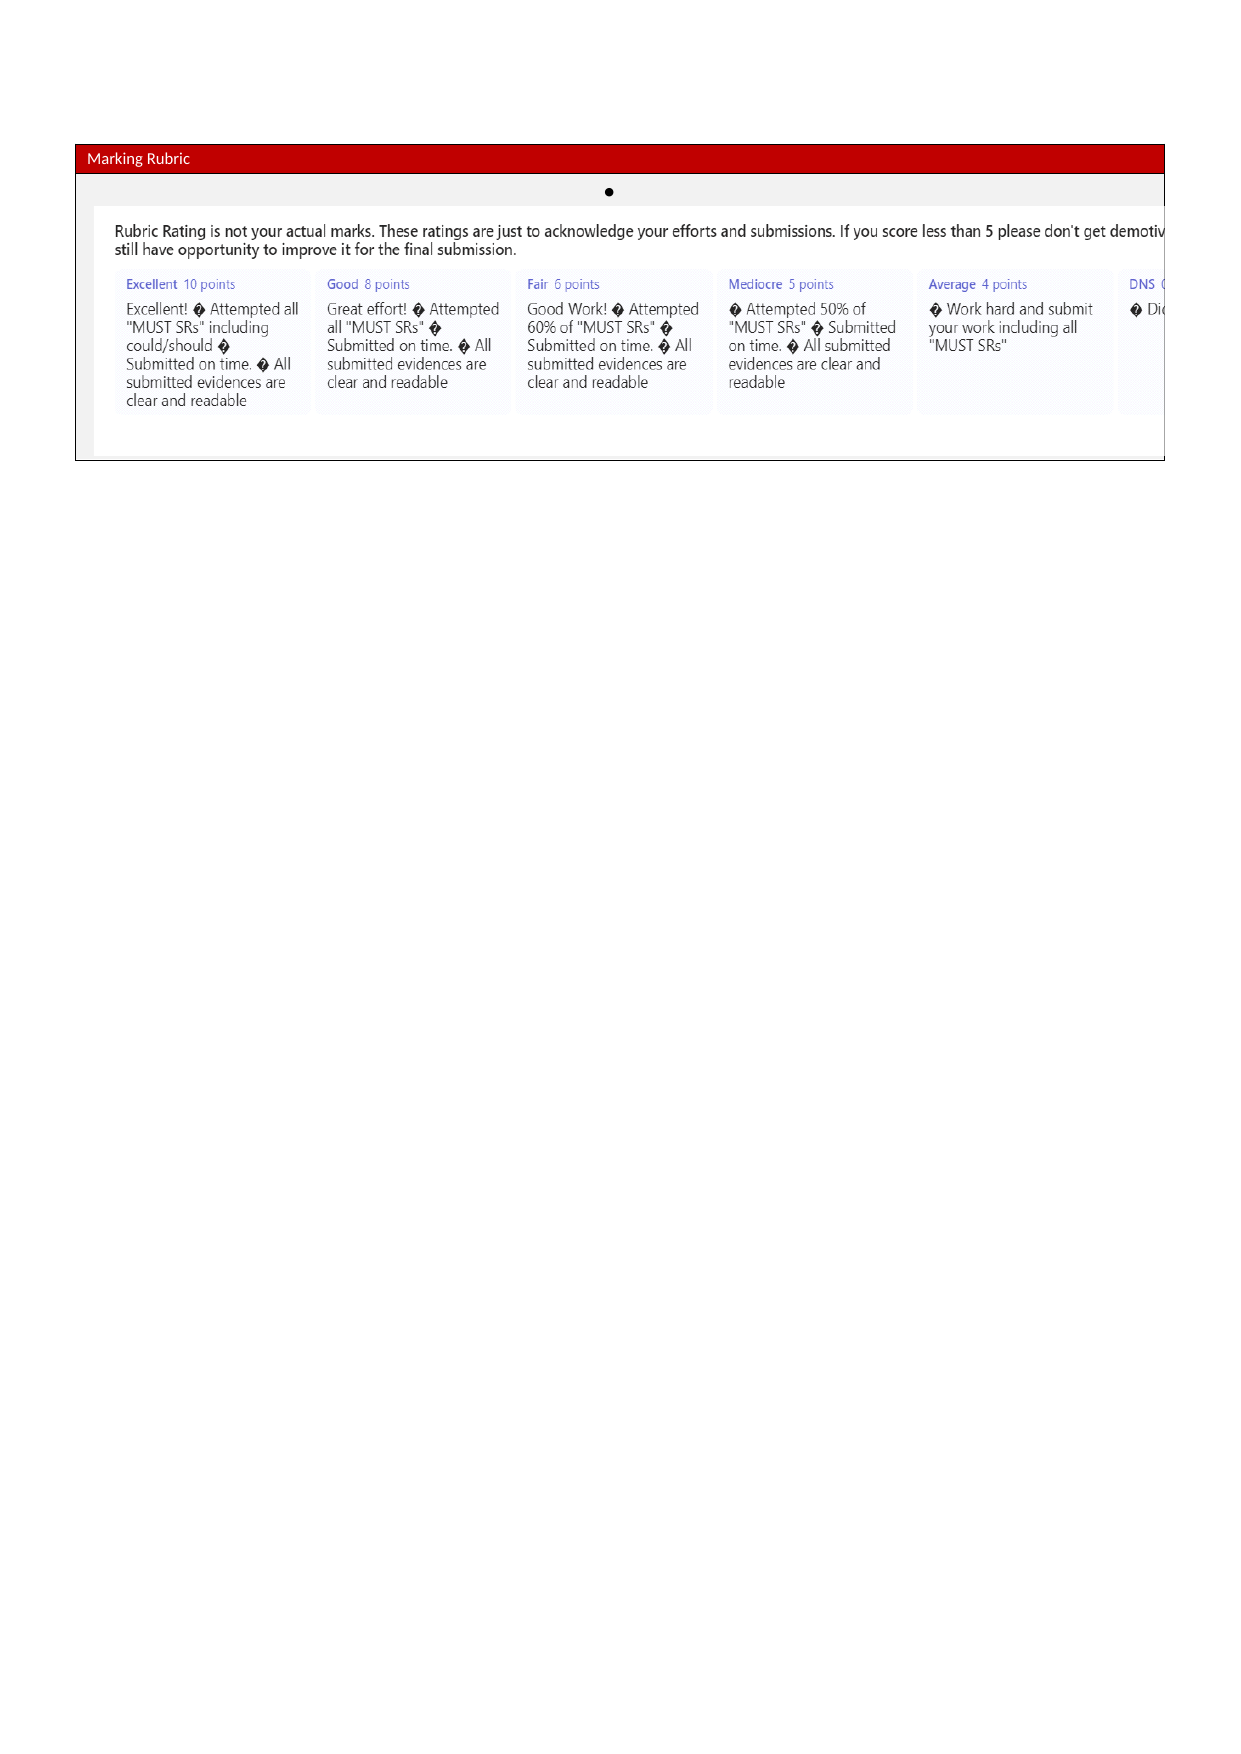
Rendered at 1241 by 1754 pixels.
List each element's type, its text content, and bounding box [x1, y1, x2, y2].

table_header Marking Rubric [76, 145, 1164, 173]
table_cell [76, 174, 1164, 459]
